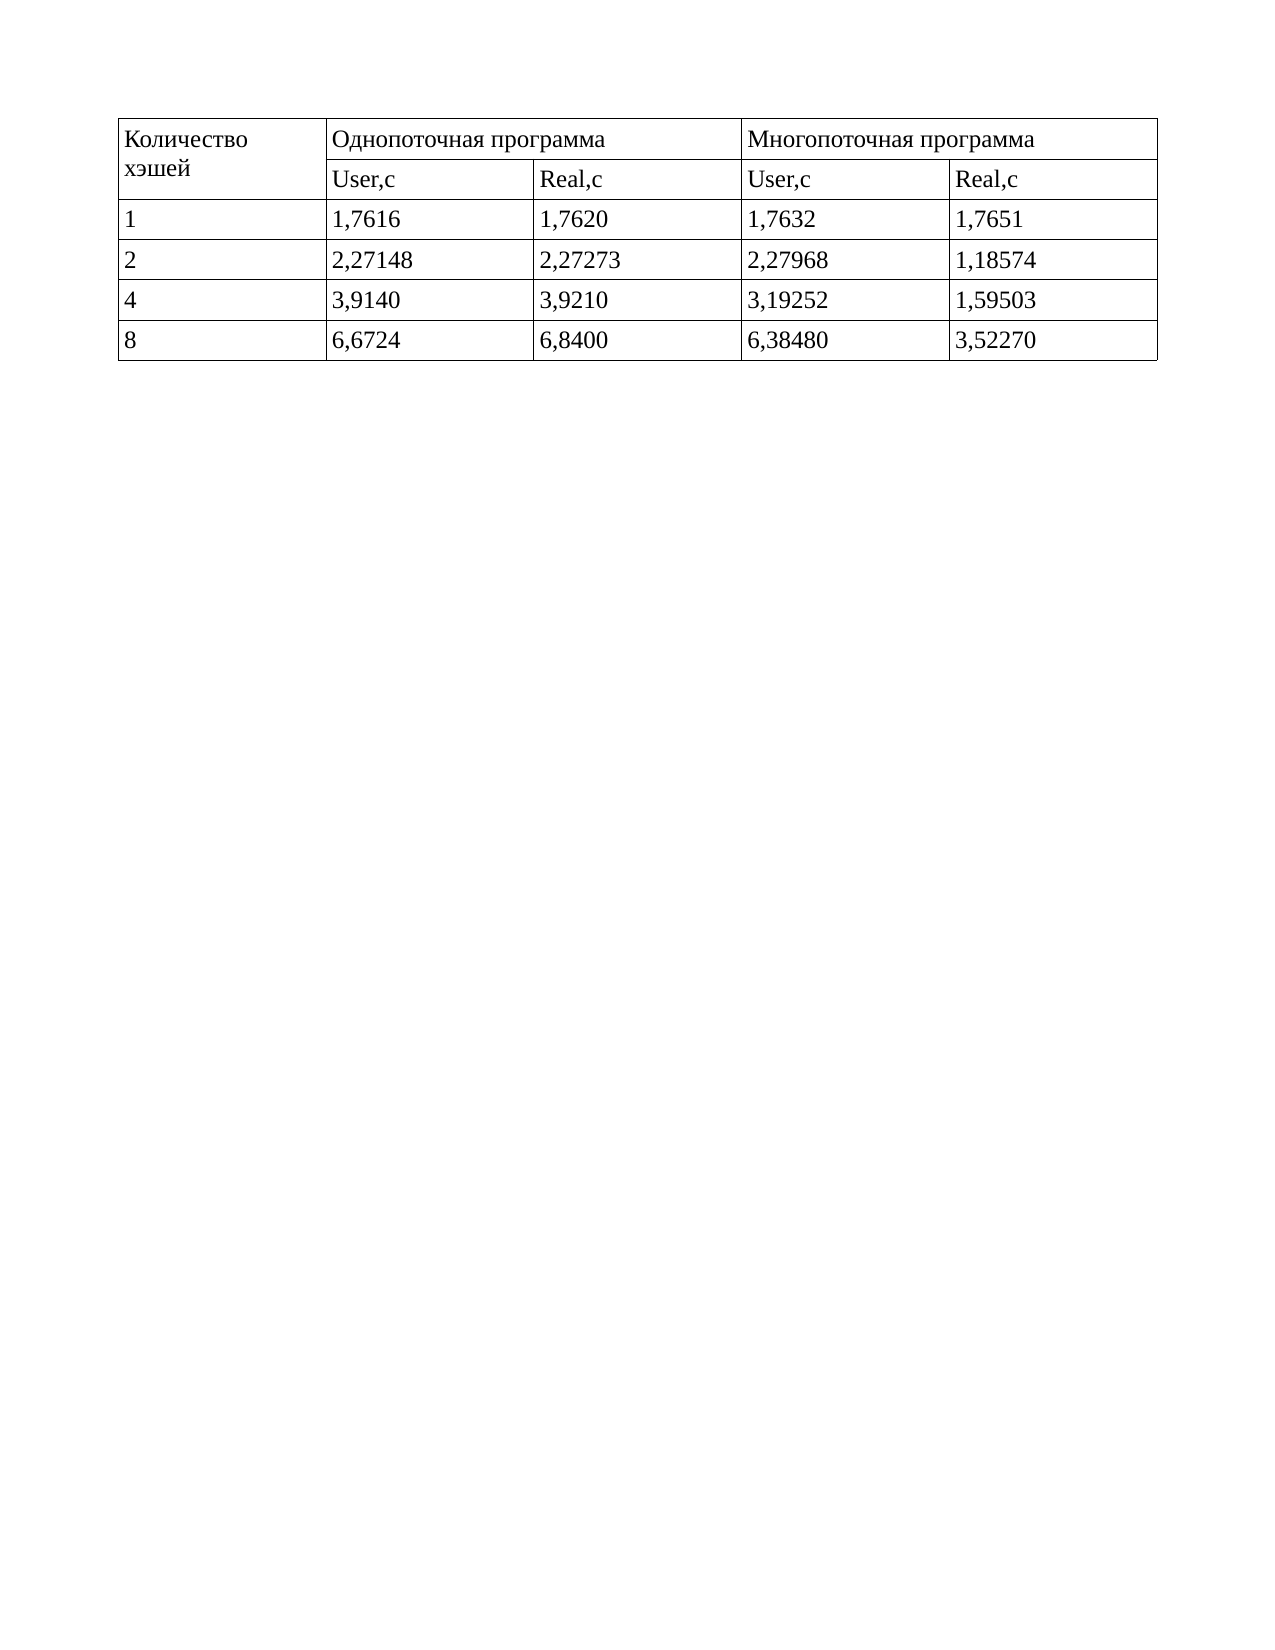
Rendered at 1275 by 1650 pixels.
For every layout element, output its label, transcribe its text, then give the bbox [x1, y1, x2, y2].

table_header Многопоточная программа [742, 119, 1157, 158]
table_cell 2,27968 [742, 240, 949, 279]
table_cell User,с [327, 160, 533, 199]
table_cell 6,38480 [742, 321, 949, 360]
table_cell 1,7632 [742, 200, 949, 239]
table_cell Real,с [950, 160, 1157, 199]
table_cell 2,27273 [534, 240, 741, 279]
table_cell 4 [119, 280, 326, 320]
table_cell 6,6724 [327, 321, 533, 360]
table_cell 1,59503 [950, 280, 1157, 320]
table_cell 3,52270 [950, 321, 1157, 360]
table_cell 3,9210 [534, 280, 741, 320]
table_cell 1 [119, 200, 326, 239]
table_cell 3,9140 [327, 280, 533, 320]
table_cell Real,с [534, 160, 741, 199]
table_cell 1,7651 [950, 200, 1157, 239]
table_header Количество хэшей [119, 119, 326, 199]
table_cell 6,8400 [534, 321, 741, 360]
table_cell 1,7616 [327, 200, 533, 239]
table_cell 3,19252 [742, 280, 949, 320]
table_header Однопоточная программа [327, 119, 741, 158]
table_cell 1,7620 [534, 200, 741, 239]
table_cell 1,18574 [950, 240, 1157, 279]
table_cell 8 [119, 321, 326, 360]
table_cell 2,27148 [327, 240, 533, 279]
table_cell 2 [119, 240, 326, 279]
table_cell User,с [742, 160, 949, 199]
